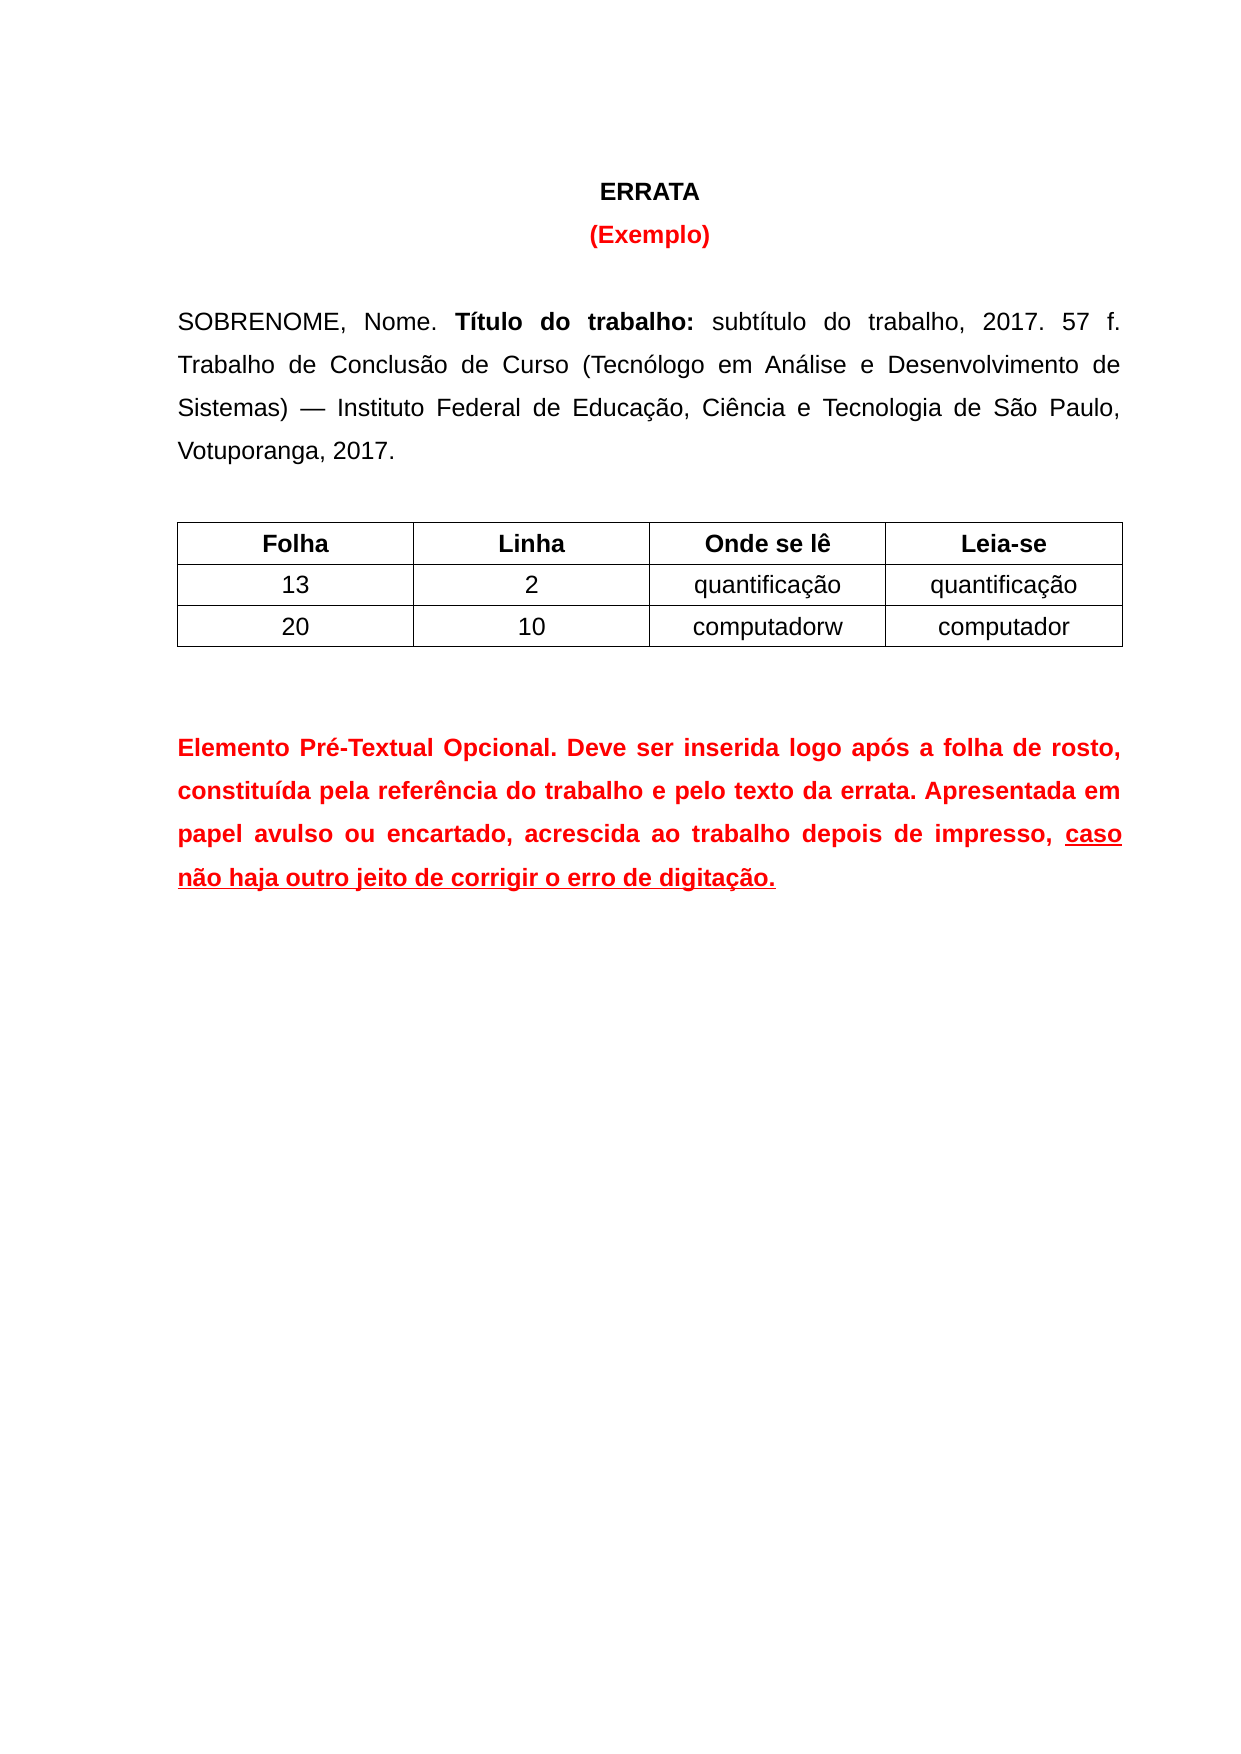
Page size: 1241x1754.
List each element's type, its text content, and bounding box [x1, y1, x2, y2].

table_header Folha [178, 523, 413, 563]
table_cell 13 [178, 565, 413, 605]
table_header Onde se lê [650, 523, 885, 563]
table_cell 2 [414, 565, 649, 605]
table_cell quantificação [886, 565, 1122, 605]
table_cell computador [886, 606, 1122, 646]
text Elemento Pré-Textual Opcional. Deve ser inserida logo após a folha de rosto, constituída pela referência do trabalho e pelo texto da errata. Apresentada em papel avulso ou encartado, acrescida ao trabalho depois de impresso, caso não haja outro jeito de corrigir o erro de digitação. [177, 733, 1122, 891]
table_cell 20 [178, 606, 413, 646]
text SOBRENOME, Nome. Título do trabalho: subtítulo do trabalho, 2017. 57 f. Trabalho de Conclusão de Curso (Tecnólogo em Análise e Desenvolvimento de Sistemas) — Instituto Federal de Educação, Ciência e Tecnologia de São Paulo, Votuporanga, 2017. [177, 307, 1122, 465]
table_cell computadorw [650, 606, 885, 646]
table_header Linha [414, 523, 649, 563]
text (Exemplo) [177, 220, 1122, 249]
text ERRATA [177, 177, 1122, 206]
table_cell 10 [414, 606, 649, 646]
table_header Leia-se [886, 523, 1122, 563]
table_cell quantificação [650, 565, 885, 605]
